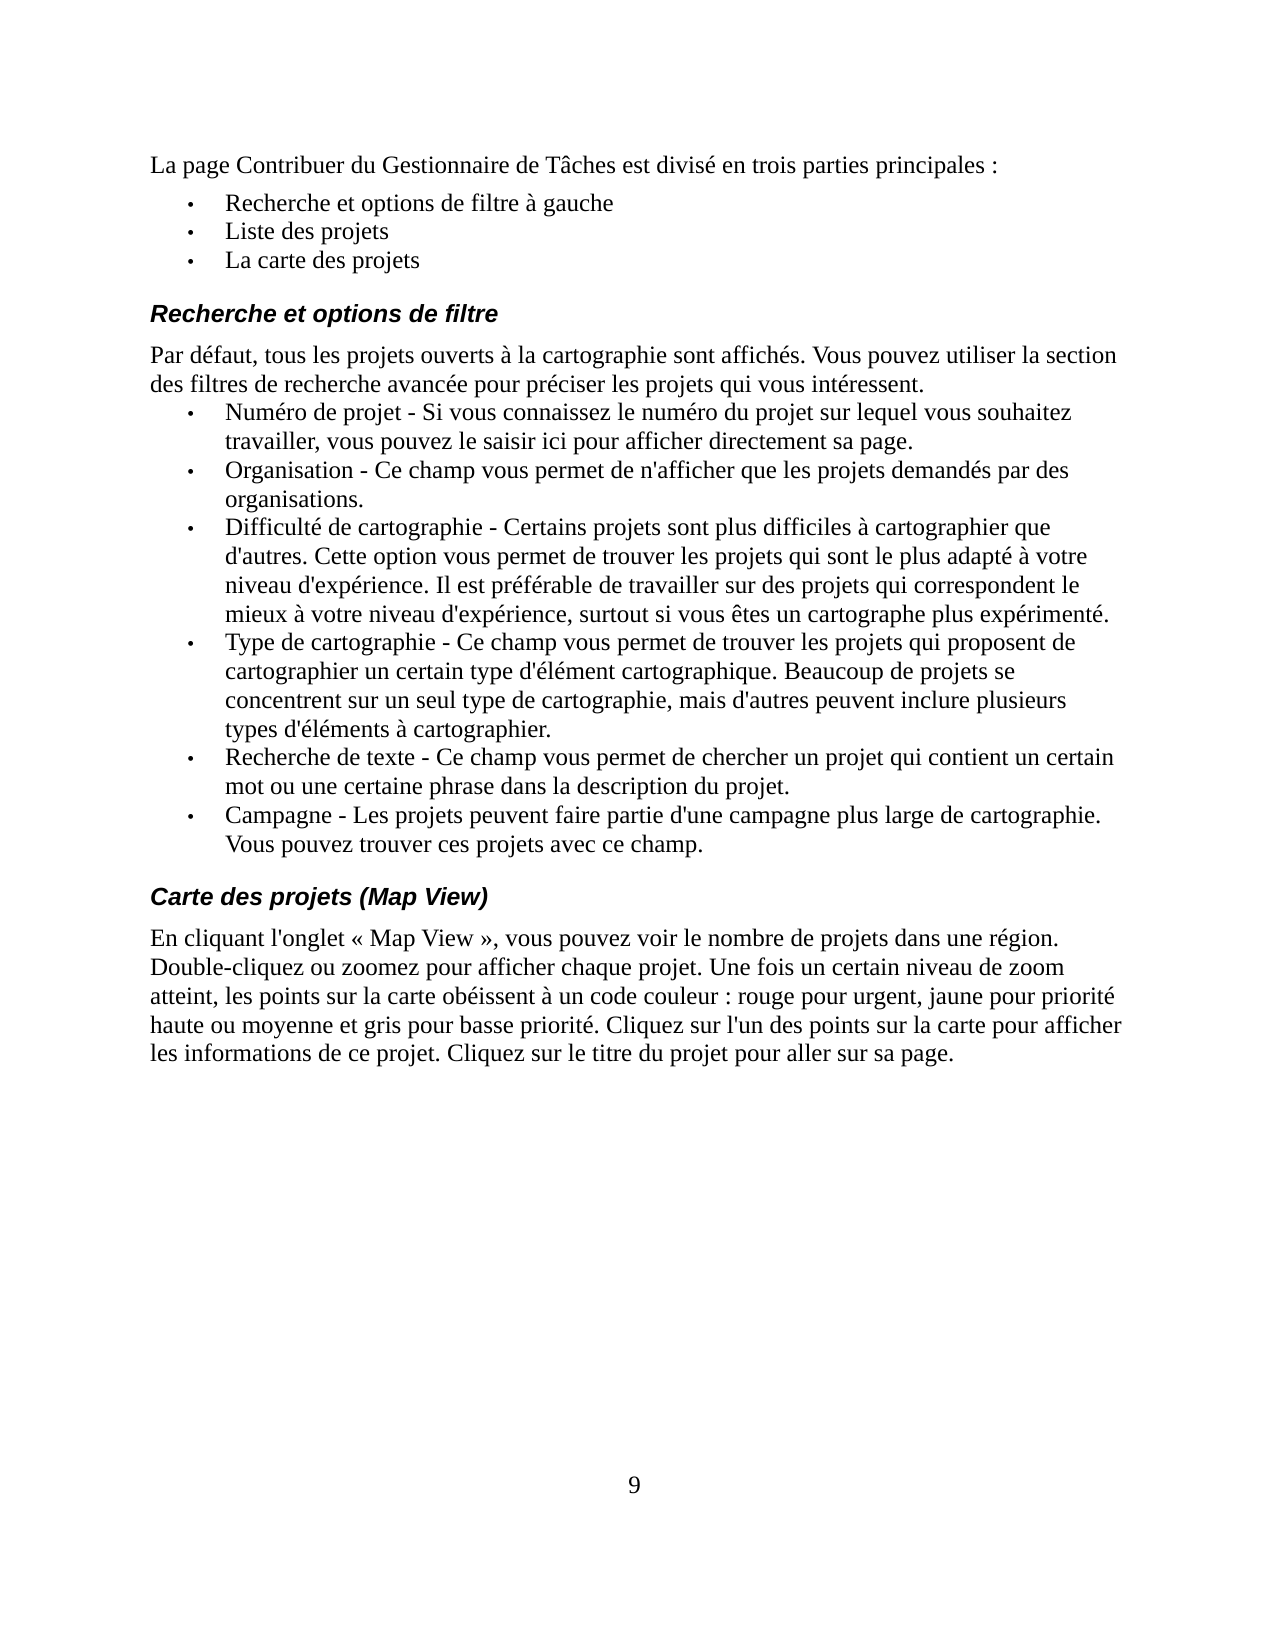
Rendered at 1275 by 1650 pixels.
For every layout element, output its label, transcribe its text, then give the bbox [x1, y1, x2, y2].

list La carte des projets [187, 245, 1125, 274]
list Recherche et options de filtre à gauche [187, 188, 1125, 216]
subtitle Carte des projets (Map View) [150, 882, 1125, 911]
subtitle Recherche et options de filtre [150, 299, 1125, 327]
text En cliquant l'onglet « Map View », vous pouvez voir le nombre de projets dans une région. Double-cliquez ou zoomez pour afficher chaque projet. Une fois un certain niveau de zoom atteint, les points sur la carte obéissent à un code couleur : rouge pour urgent, jaune pour priorité haute ou moyenne et gris pour basse priorité. Cliquez sur l'un des points sur la carte pour afficher les informations de ce projet. Cliquez sur le titre du projet pour aller sur sa page. [150, 923, 1125, 1067]
list Difficulté de cartographie - Certains projets sont plus difficiles à cartographier que d'autres. Cette option vous permet de trouver les projets qui sont le plus adapté à votre niveau d'expérience. Il est préférable de travailler sur des projets qui correspondent le mieux à votre niveau d'expérience, surtout si vous êtes un cartographe plus expérimenté. [187, 512, 1125, 627]
list Liste des projets [187, 216, 1125, 245]
text La page Contribuer du Gestionnaire de Tâches est divisé en trois parties principales : [150, 150, 1125, 179]
text Par défaut, tous les projets ouverts à la cartographie sont affichés. Vous pouvez utiliser la section des filtres de recherche avancée pour préciser les projets qui vous intéressent. [150, 340, 1125, 397]
list Organisation - Ce champ vous permet de n'afficher que les projets demandés par des organisations. [187, 455, 1125, 512]
list Numéro de projet - Si vous connaissez le numéro du projet sur lequel vous souhaitez travailler, vous pouvez le saisir ici pour afficher directement sa page. [187, 397, 1125, 455]
list Recherche de texte - Ce champ vous permet de chercher un projet qui contient un certain mot ou une certaine phrase dans la description du projet. [187, 742, 1125, 800]
list Type de cartographie - Ce champ vous permet de trouver les projets qui proposent de cartographier un certain type d'élément cartographique. Beaucoup de projets se concentrent sur un seul type de cartographie, mais d'autres peuvent inclure plusieurs types d'éléments à cartographier. [187, 627, 1125, 742]
list Campagne - Les projets peuvent faire partie d'une campagne plus large de cartographie. Vous pouvez trouver ces projets avec ce champ. [187, 800, 1125, 857]
